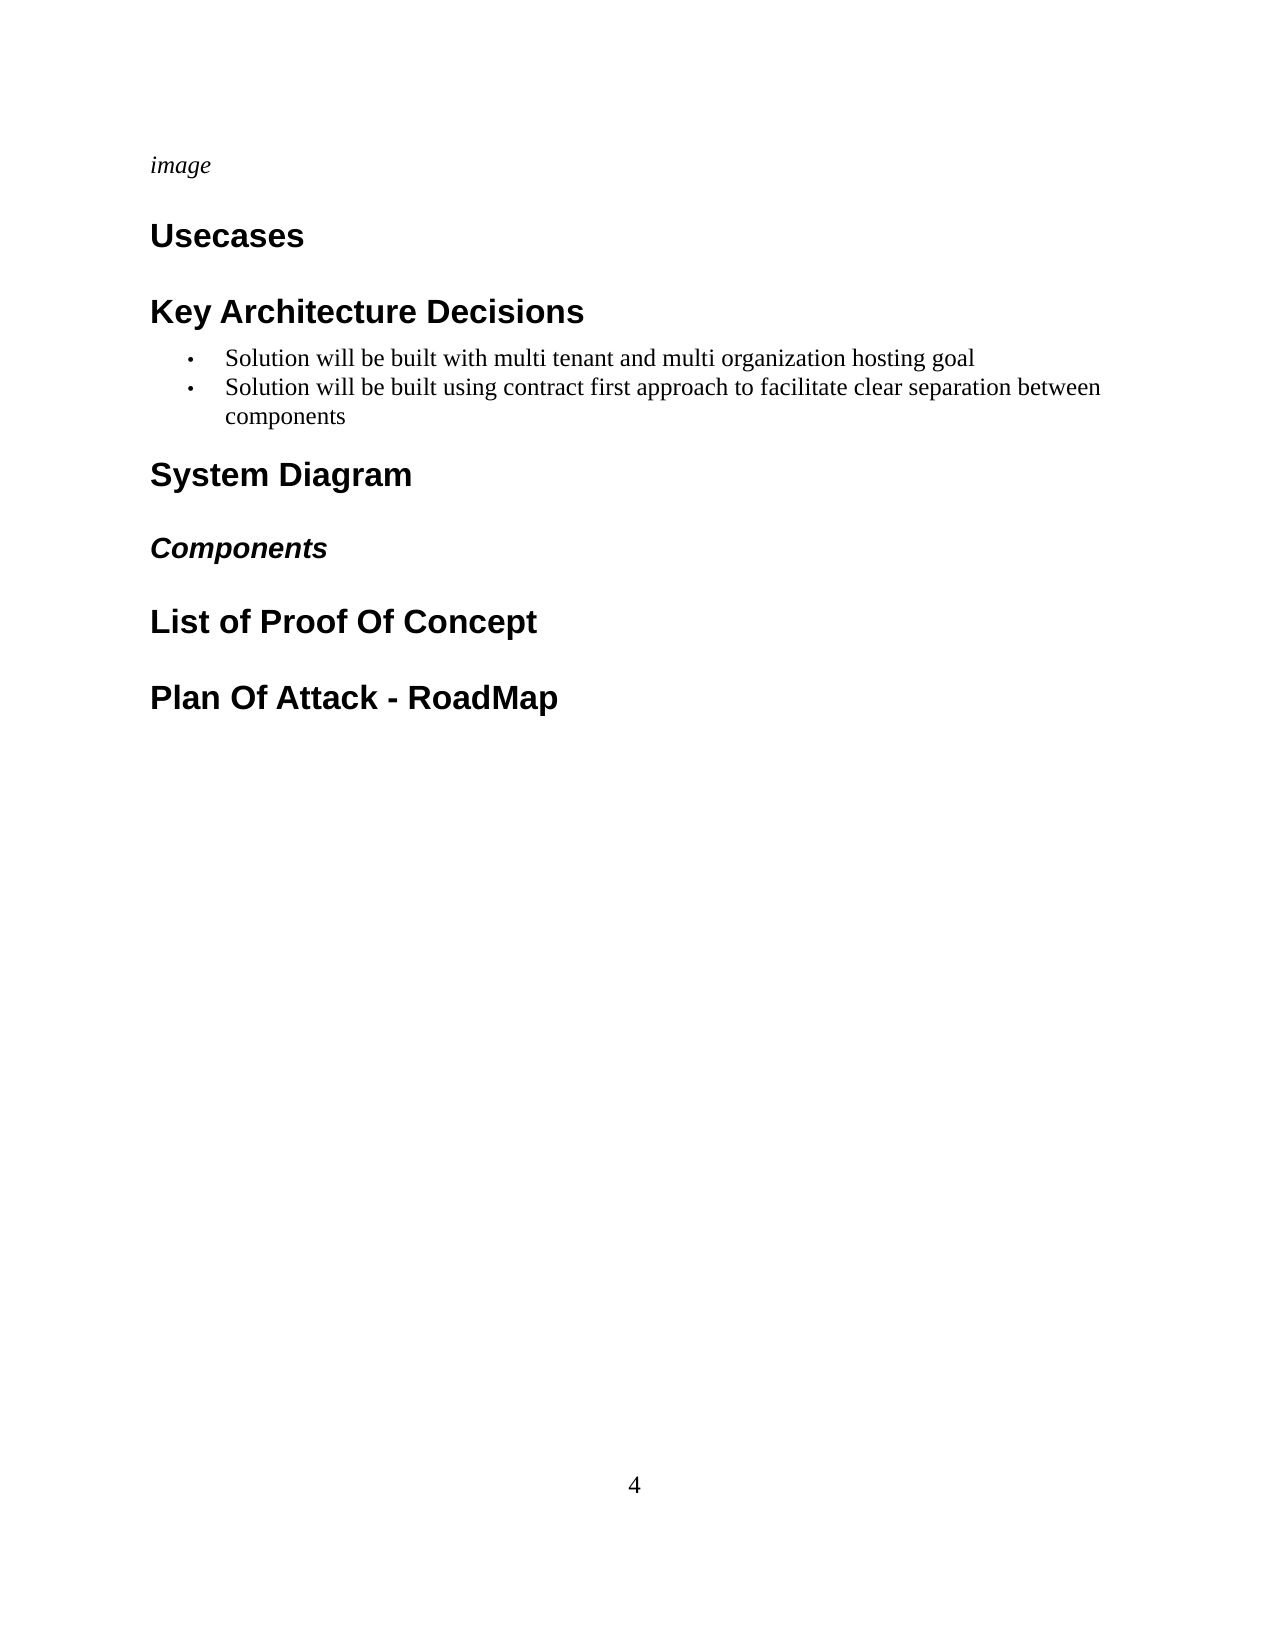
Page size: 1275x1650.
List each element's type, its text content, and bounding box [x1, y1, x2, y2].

subtitle Plan Of Attack - RoadMap [150, 678, 1125, 717]
subtitle Usecases [150, 216, 1125, 255]
list Solution will be built using contract first approach to facilitate clear separation between components [187, 372, 1125, 430]
text image [150, 150, 1125, 179]
subtitle List of Proof Of Concept [150, 602, 1125, 641]
subtitle Components [150, 531, 1125, 564]
subtitle Key Architecture Decisions [150, 292, 1125, 331]
list Solution will be built with multi tenant and multi organization hosting goal [187, 343, 1125, 372]
subtitle System Diagram [150, 455, 1125, 493]
